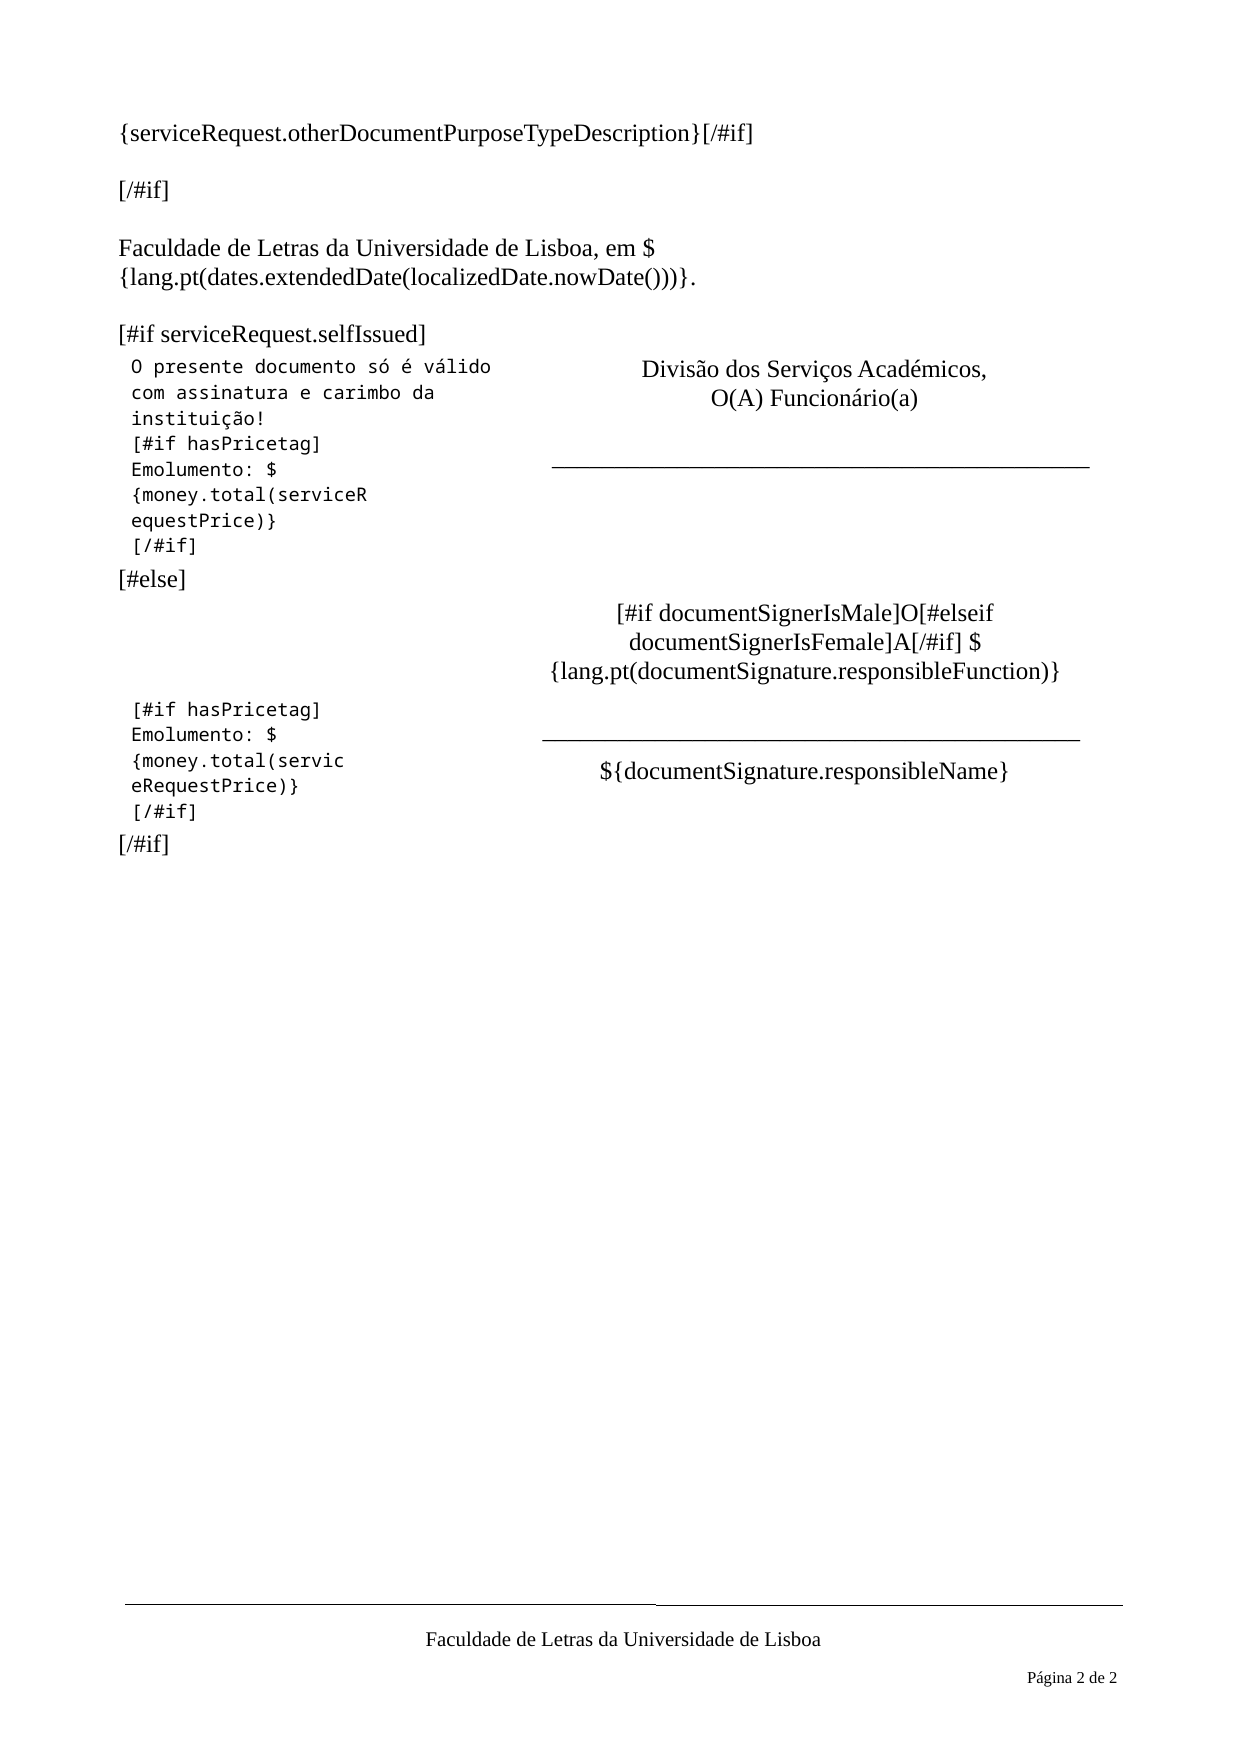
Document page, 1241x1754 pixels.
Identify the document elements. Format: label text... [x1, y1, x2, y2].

table_header [#if documentSignerIsMale]O[#elseif documentSignerIsFemale]A[/#if] ${lang.pt(documentSignature.responsibleFunction)} [125, 593, 1110, 690]
table_header Divisão dos Serviços Académicos, O(A) Funcionário(a) [519, 348, 1110, 417]
table_header O presente documento só é válido com assinatura e carimbo da instituição! [#if hasPricetag] Emolumento: ${money.total(serviceRequestPrice)} [/#if] [125, 348, 519, 564]
text {serviceRequest.otherDocumentPurposeTypeDescription}[/#if] [118, 118, 1122, 147]
text [#else] [118, 564, 1122, 592]
table_cell ___________________________________________ [519, 417, 1110, 477]
table_cell ___________________________________________ [500, 690, 1110, 750]
table_cell [#if hasPricetag] Emolumento: ${money.total(serviceRequestPrice)} [/#if] [125, 690, 500, 829]
table_cell ${documentSignature.responsibleName} [500, 750, 1110, 829]
text [/#if] [118, 176, 1122, 204]
text [/#if] [118, 829, 1122, 858]
table_cell [519, 477, 1110, 564]
text [#if serviceRequest.selfIssued] [118, 319, 1122, 348]
text Faculdade de Letras da Universidade de Lisboa, em ${lang.pt(dates.extendedDate(localizedDate.nowDate()))}. [118, 233, 1122, 291]
